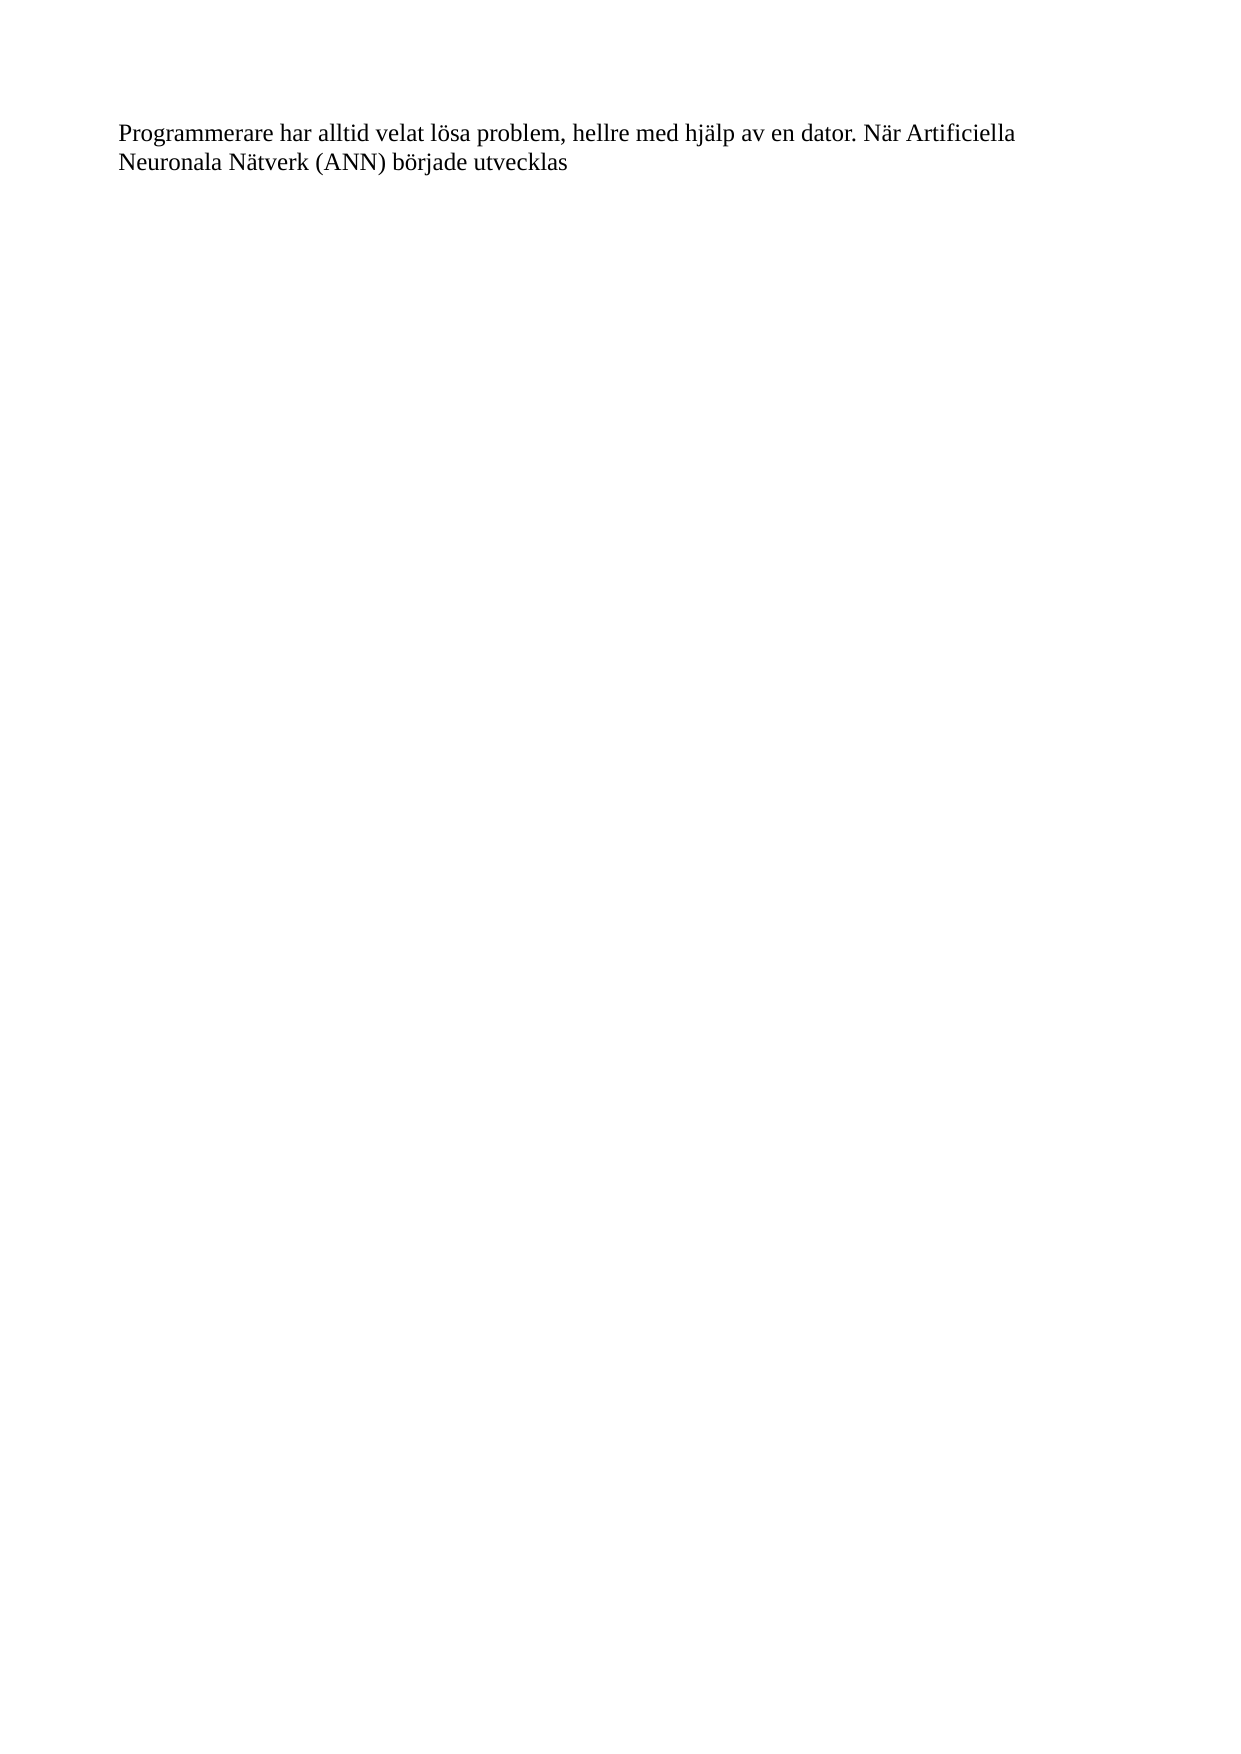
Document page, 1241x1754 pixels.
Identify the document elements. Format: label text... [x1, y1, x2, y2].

text Programmerare har alltid velat lösa problem, hellre med hjälp av en dator. När Artificiella Neuronala Nätverk (ANN) började utvecklas [118, 118, 1122, 176]
